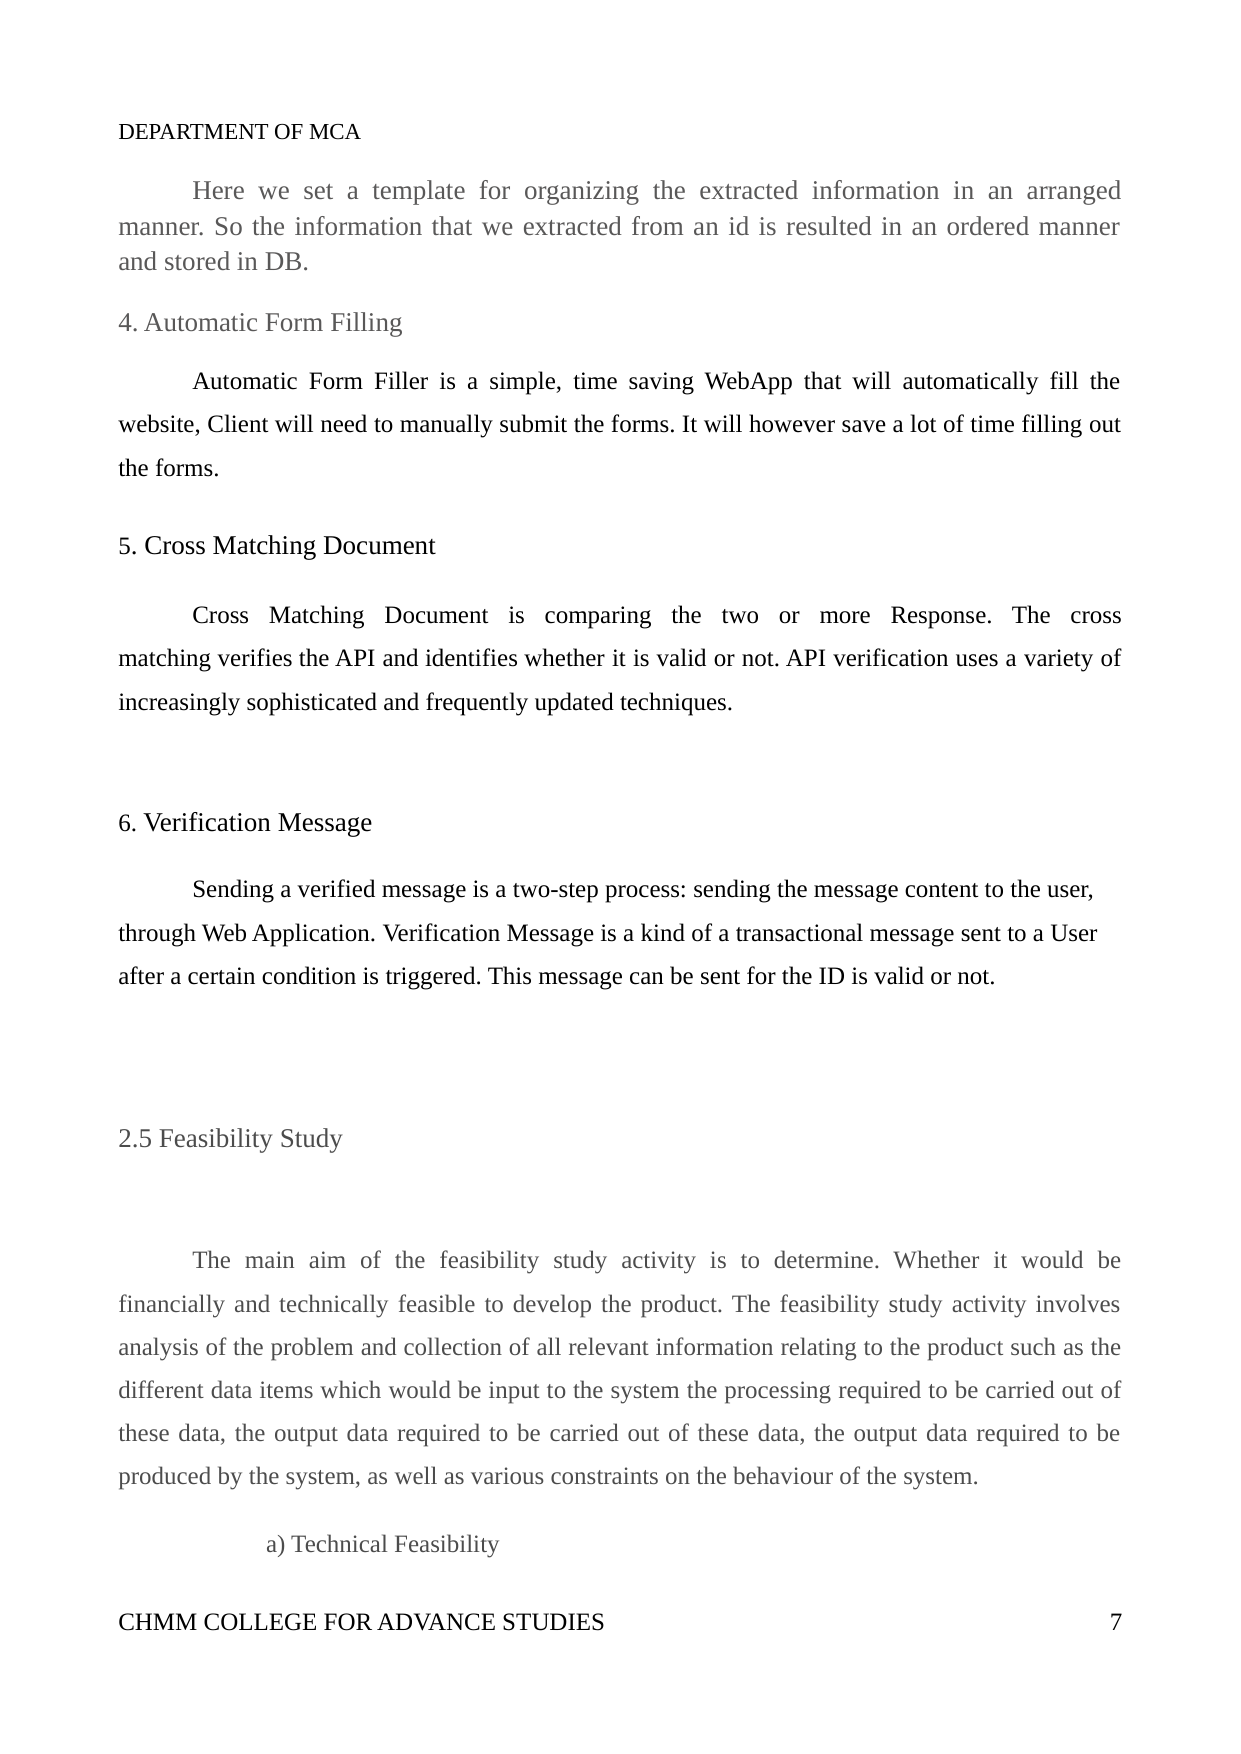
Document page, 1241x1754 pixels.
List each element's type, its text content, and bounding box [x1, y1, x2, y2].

text Cross Matching Document is comparing the two or more Response. The cross matching verifies the API and identifies whether it is valid or not. API verification uses a variety of increasingly sophisticated and frequently updated techniques. [118, 600, 1122, 715]
text 2.5 Feasibility Study [118, 1122, 1122, 1153]
text Here we set a template for organizing the extracted information in an arranged manner. So the information that we extracted from an id is resulted in an ordered manner and stored in DB. [118, 174, 1122, 277]
text 4. Automatic Form Filling [118, 306, 1122, 337]
text The main aim of the feasibility study activity is to determine. Whether it would be financially and technically feasible to develop the product. The feasibility study activity involves analysis of the problem and collection of all relevant information relating to the product such as the different data items which would be input to the system the processing required to be carried out of these data, the output data required to be carried out of these data, the output data required to be produced by the system, as well as various constraints on the behaviour of the system. [118, 1243, 1122, 1490]
text Sending a verified message is a two-step process: sending the message content to the user, through Web Application. Verification Message is a kind of a transactional message sent to a User after a certain condition is triggered. This message can be sent for the ID is valid or not. [118, 874, 1122, 989]
text 6. Verification Message [118, 806, 1122, 837]
text a) Technical Feasibility [118, 1529, 1122, 1558]
text Automatic Form Filler is a simple, time saving WebApp that will automatically fill the website, Client will need to manually submit the forms. It will however save a lot of time filling out the forms. [118, 366, 1122, 481]
text 5. Cross Matching Document [118, 529, 1122, 560]
